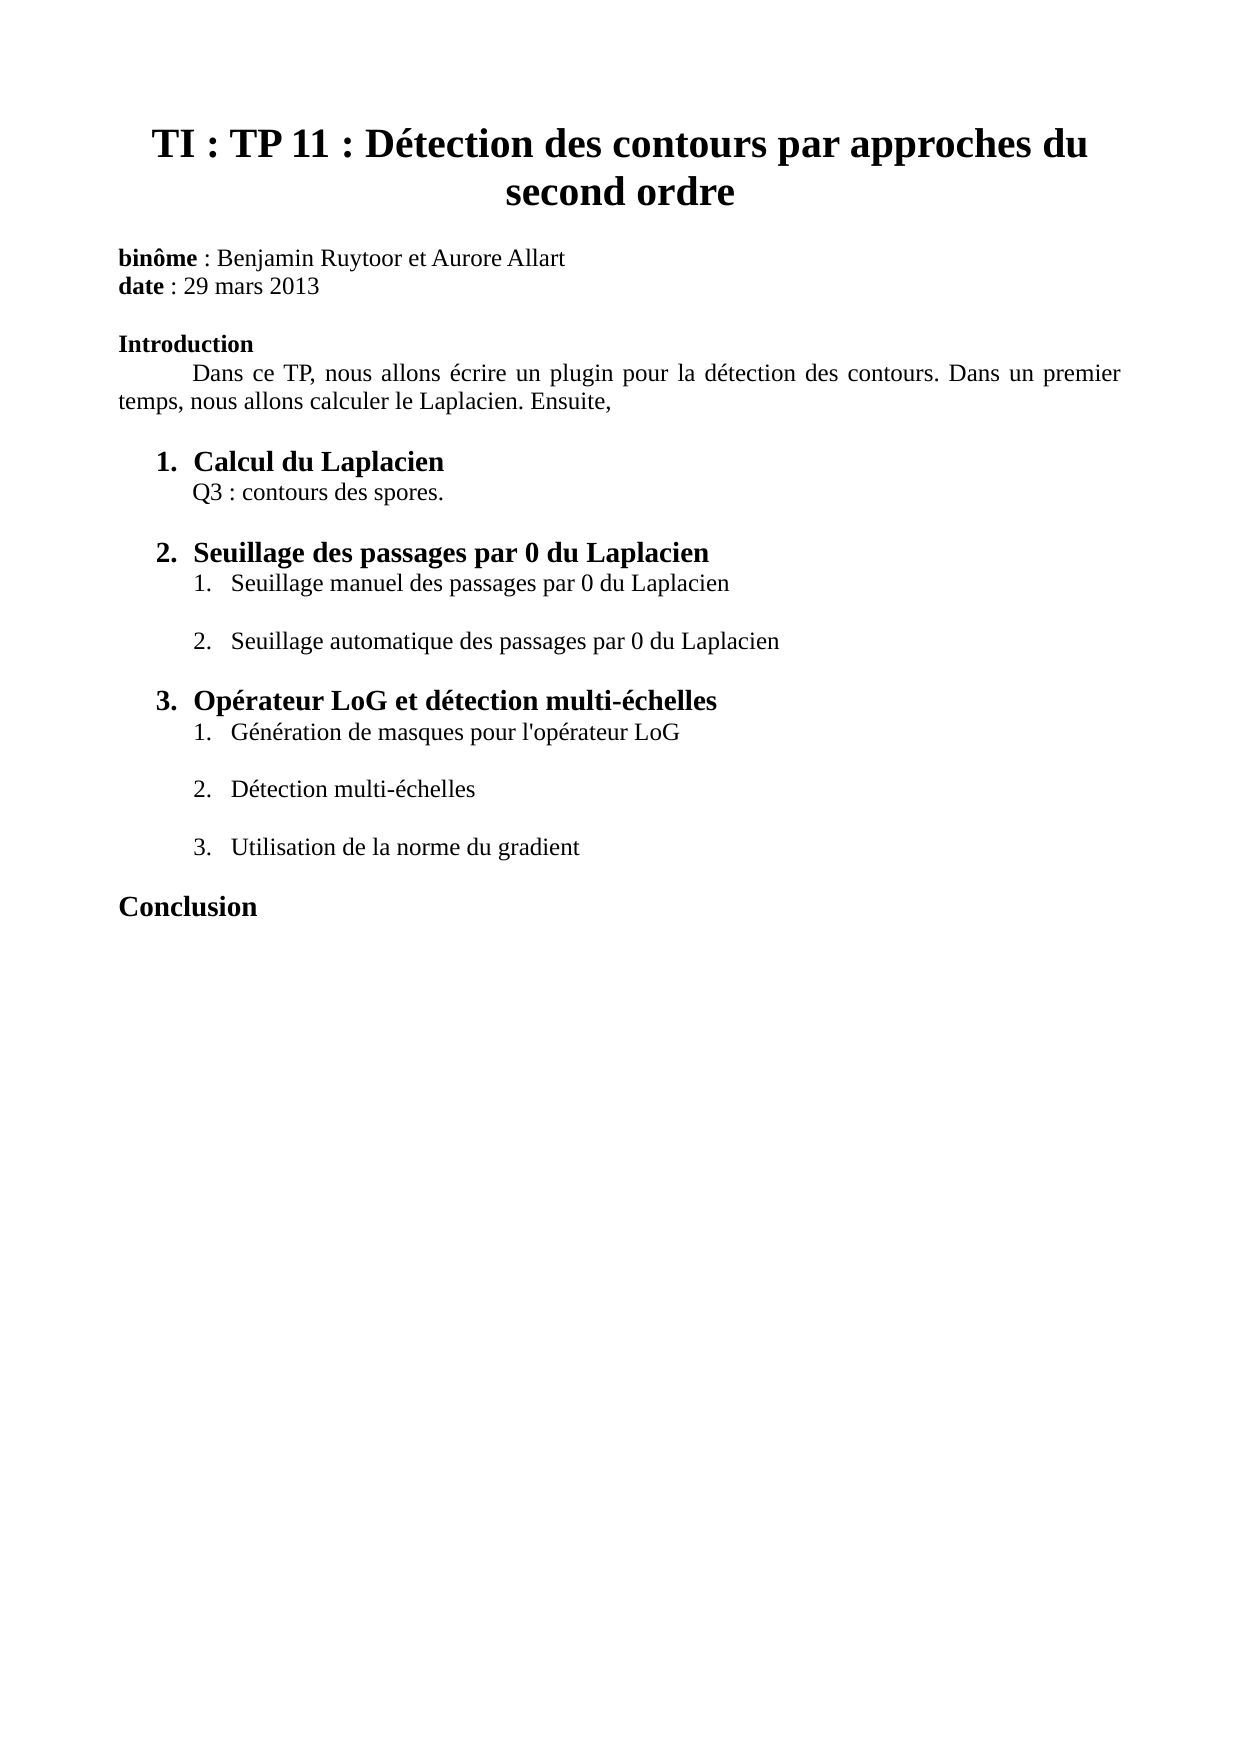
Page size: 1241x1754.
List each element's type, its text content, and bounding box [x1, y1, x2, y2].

list Détection multi-échelles [193, 774, 1122, 803]
text TI : TP 11 : Détection des contours par approches du second ordre [118, 118, 1122, 214]
list Opérateur LoG et détection multi-échelles [156, 683, 1122, 717]
list Génération de masques pour l'opérateur LoG [193, 717, 1122, 746]
text binôme : Benjamin Ruytoor et Aurore Allart [118, 243, 1122, 271]
text Q3 : contours des spores. [118, 477, 1122, 506]
text Introduction [118, 329, 1122, 358]
list Calcul du Laplacien [156, 444, 1122, 477]
list Seuillage automatique des passages par 0 du Laplacien [193, 626, 1122, 655]
text date : 29 mars 2013 [118, 271, 1122, 300]
list Utilisation de la norme du gradient [193, 832, 1122, 861]
list Seuillage manuel des passages par 0 du Laplacien [193, 568, 1122, 597]
text Conclusion [118, 889, 1122, 923]
text Dans ce TP, nous allons écrire un plugin pour la détection des contours. Dans un premier temps, nous allons calculer le Laplacien. Ensuite, [118, 358, 1122, 415]
list Seuillage des passages par 0 du Laplacien [156, 535, 1122, 568]
